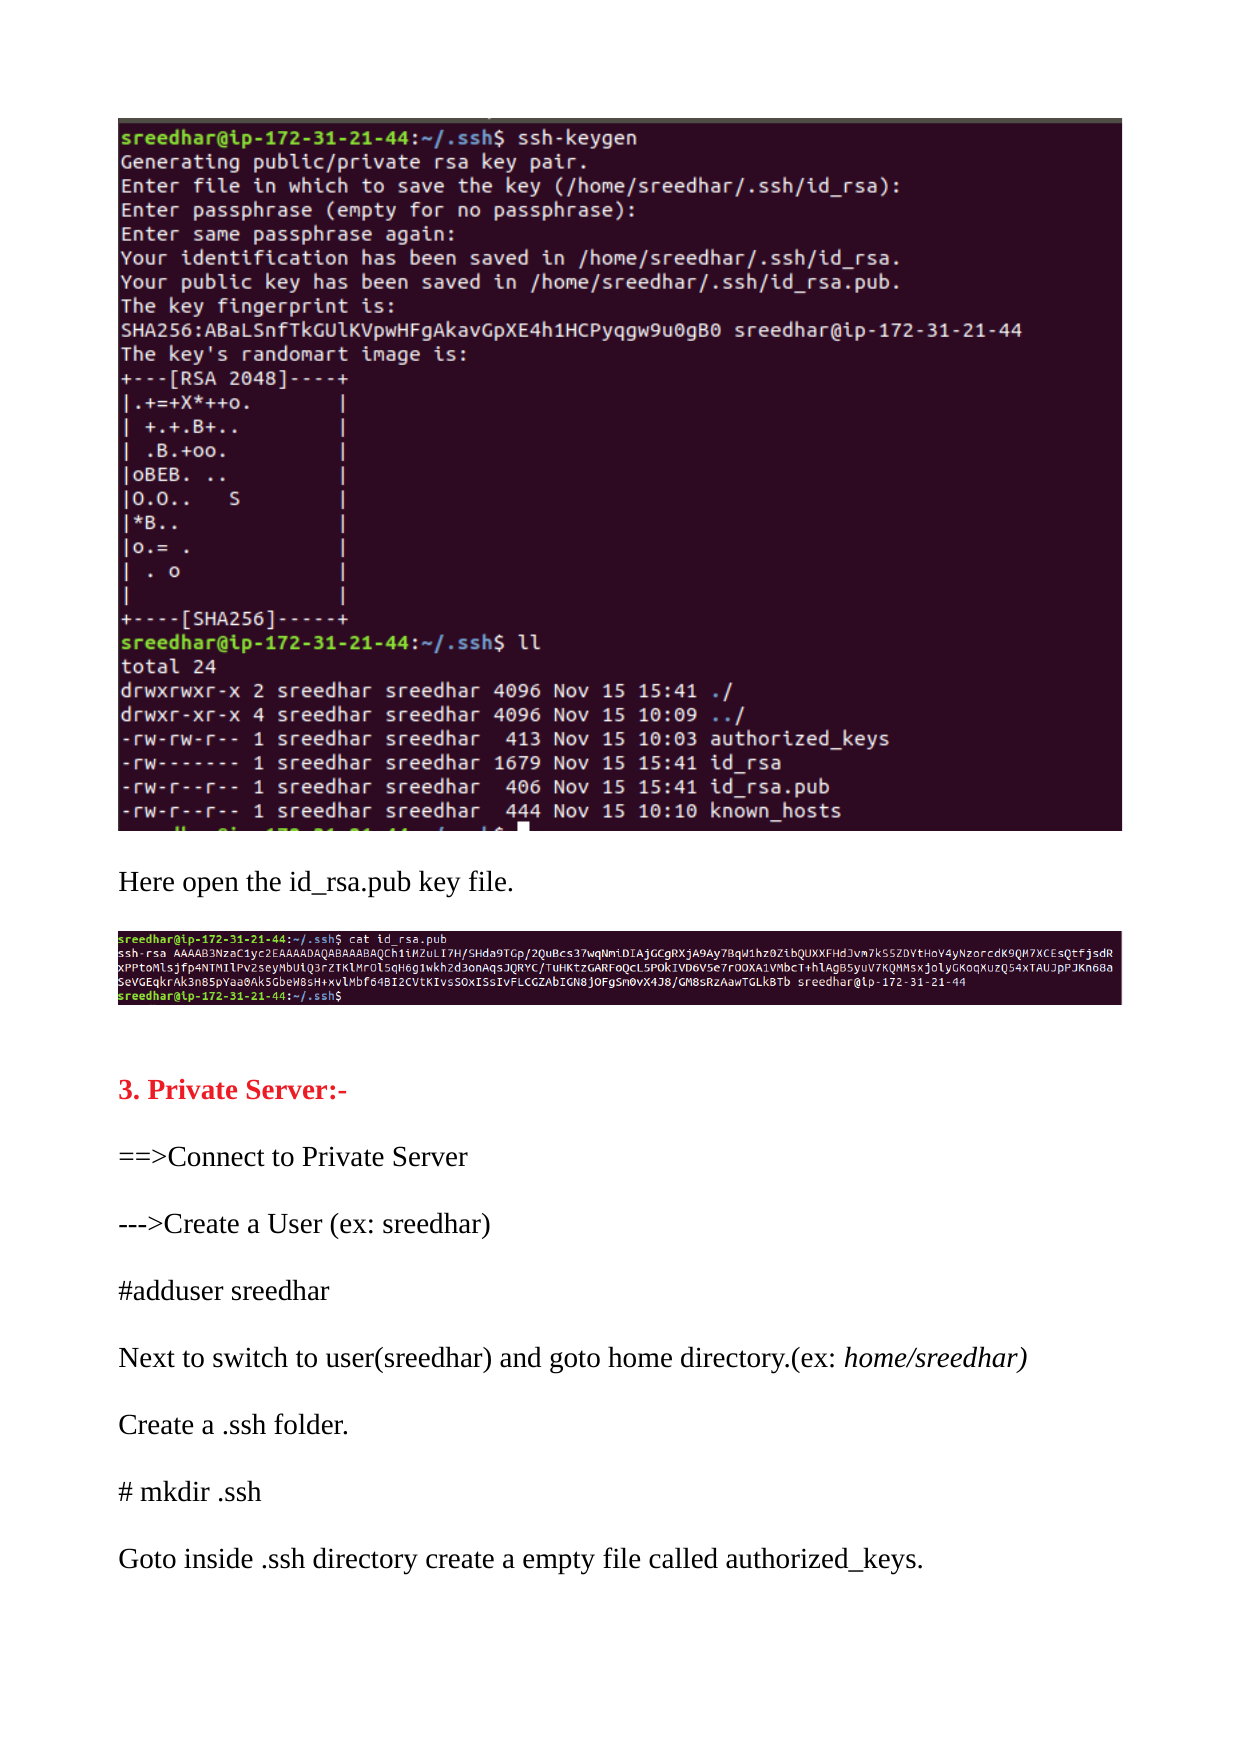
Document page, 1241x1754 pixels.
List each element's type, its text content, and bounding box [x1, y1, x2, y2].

text Goto inside .ssh directory create a empty file called authorized_keys. [118, 1541, 1122, 1575]
picture [118, 118, 1123, 831]
text # mkdir .ssh [118, 1474, 1122, 1508]
text Next to switch to user(sreedhar) and goto home directory.(ex: home/sreedhar) [118, 1340, 1122, 1374]
text ==>Connect to Private Server [118, 1139, 1122, 1172]
picture [118, 931, 1123, 1005]
text Create a .ssh folder. [118, 1407, 1122, 1441]
text #adduser sreedhar [118, 1273, 1122, 1307]
text Here open the id_rsa.pub key file. [118, 864, 1122, 898]
text 3. Private Server:- [118, 1072, 1122, 1105]
text --->Create a User (ex: sreedhar) [118, 1206, 1122, 1239]
